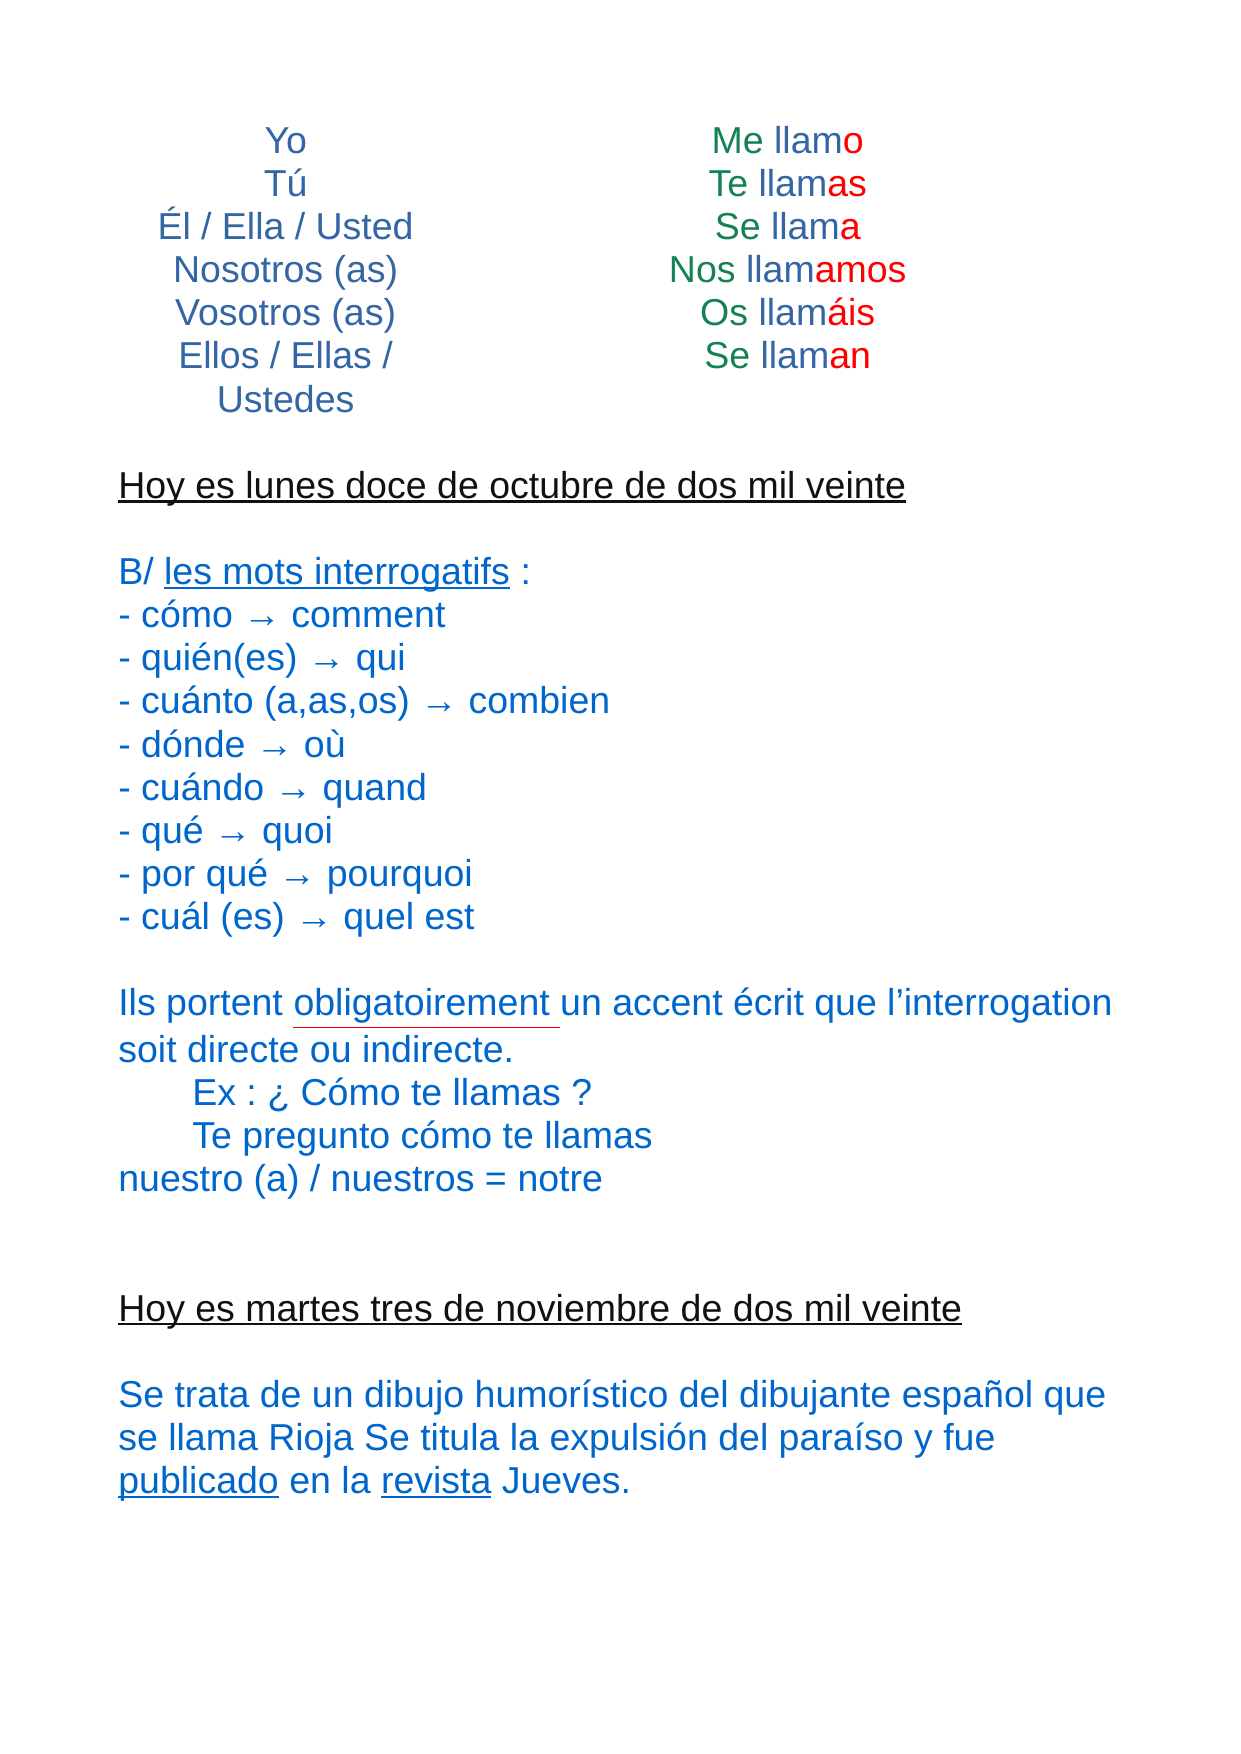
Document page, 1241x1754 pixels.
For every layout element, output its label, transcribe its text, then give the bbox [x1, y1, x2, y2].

table_header Yo [118, 118, 453, 161]
table_cell Tú [118, 161, 453, 204]
text - cuánto (a,as,os) → combien [118, 679, 1122, 722]
table_cell Se llama [453, 204, 1122, 247]
table_cell Nos llamamos [453, 248, 1122, 291]
text - dónde → où [118, 722, 1122, 765]
text Ex : ¿ Cómo te llamas ? [118, 1070, 1122, 1113]
text Hoy es martes tres de noviembre de dos mil veinte [118, 1286, 1122, 1329]
table_cell Os llamáis [453, 291, 1122, 334]
text Se trata de un dibujo humorístico del dibujante español que se llama Rioja Se titula la expulsión del paraíso y fue publicado en la revista Jueves. [118, 1372, 1122, 1502]
text - cuál (es) → quel est [118, 894, 1122, 937]
text - por qué → pourquoi [118, 851, 1122, 894]
text Te pregunto cómo te llamas [118, 1113, 1122, 1157]
text B/ les mots interrogatifs : [118, 549, 1122, 592]
text nuestro (a) / nuestros = notre [118, 1157, 1122, 1200]
table_cell Ellos / Ellas / Ustedes [118, 334, 453, 420]
table_cell Él / Ella / Usted [118, 204, 453, 247]
text - qué → quoi [118, 808, 1122, 851]
text Ils portent obligatoirement un accent écrit que l’interrogation soit directe ou indirecte. [118, 981, 1122, 1070]
text - cómo → comment [118, 592, 1122, 636]
table_header Me llamo [453, 118, 1122, 161]
text - cuándo → quand [118, 765, 1122, 808]
table_cell Nosotros (as) [118, 248, 453, 291]
text - quién(es) → qui [118, 636, 1122, 679]
text Hoy es lunes doce de octubre de dos mil veinte [118, 463, 1122, 506]
table_cell Se llaman [453, 334, 1122, 420]
table_cell Vosotros (as) [118, 291, 453, 334]
table_cell Te llamas [453, 161, 1122, 204]
